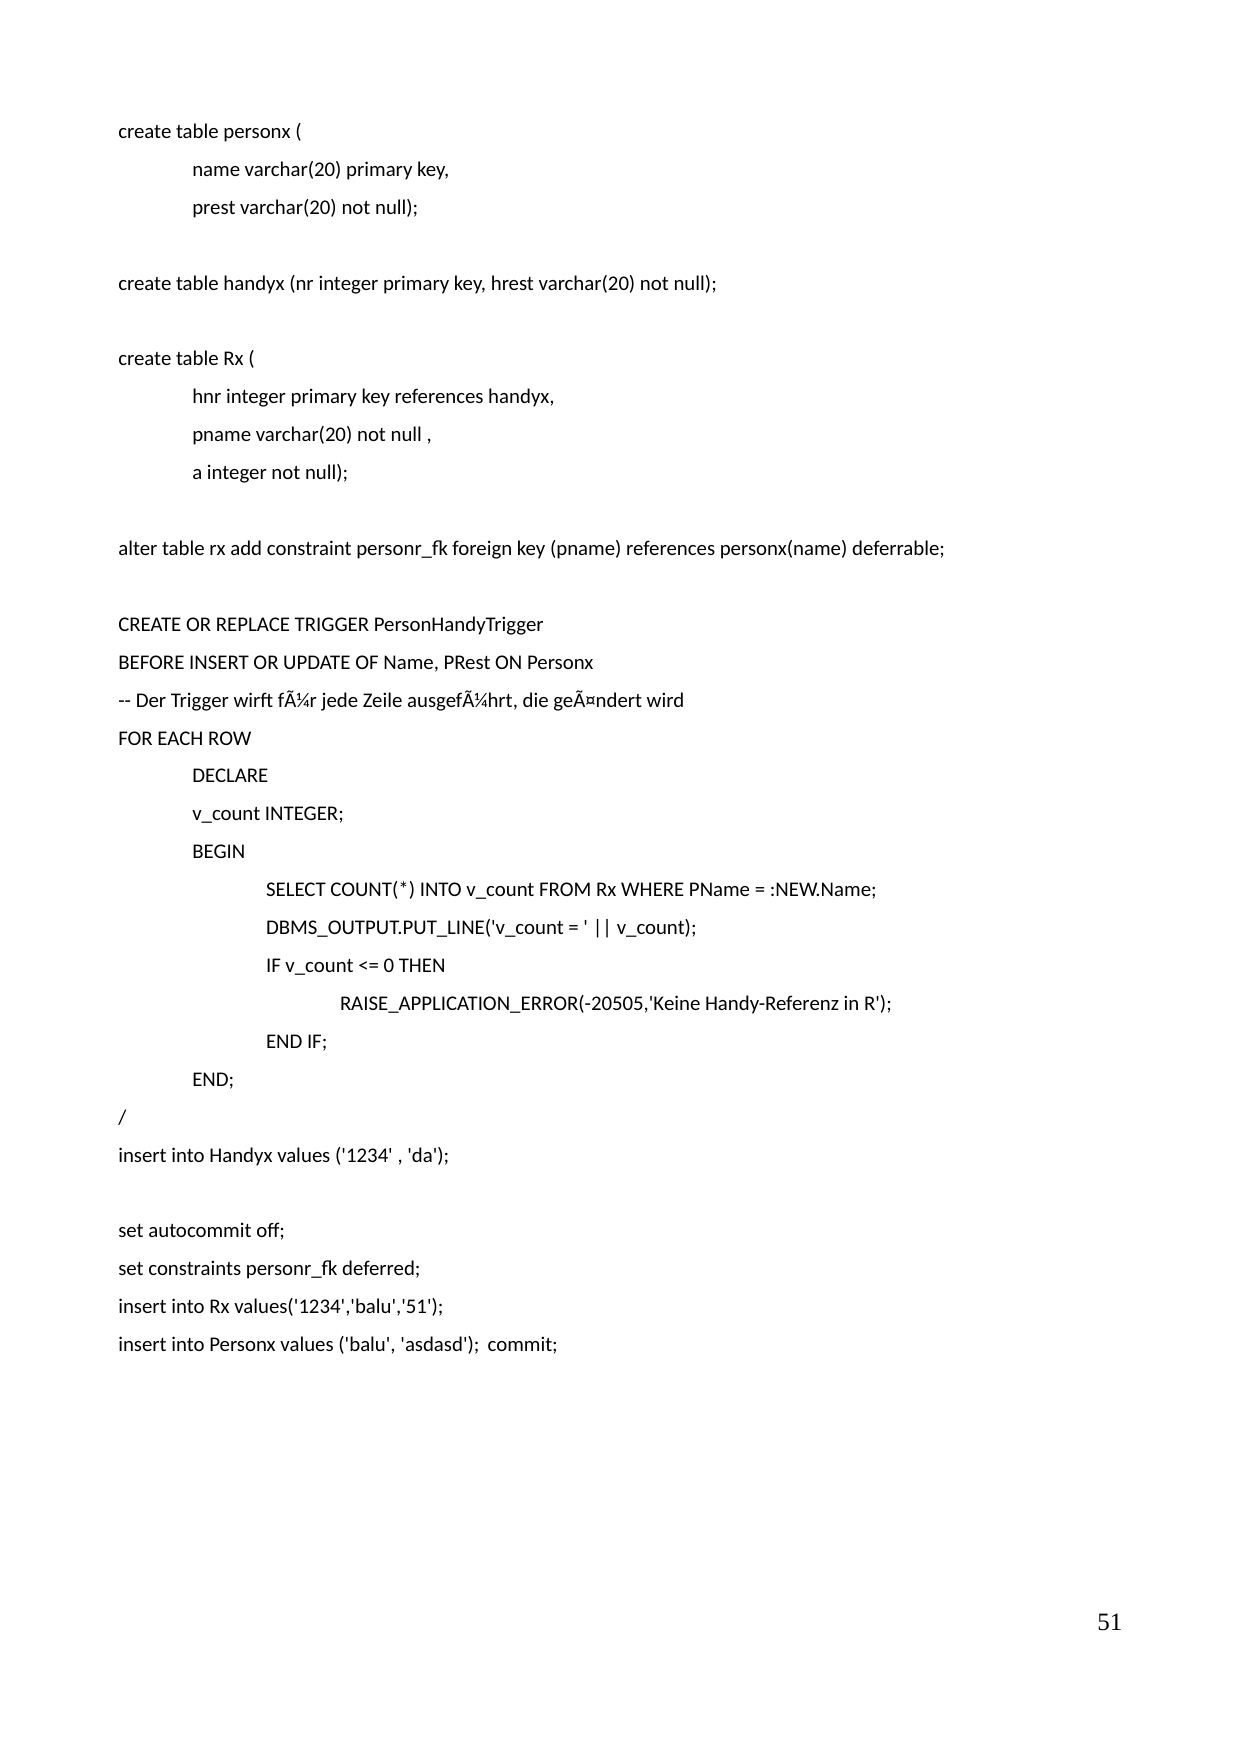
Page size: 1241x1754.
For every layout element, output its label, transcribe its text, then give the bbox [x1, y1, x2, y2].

text IF v_count <= 0 THEN [118, 952, 1122, 978]
text DECLARE [118, 763, 1122, 788]
text name varchar(20) primary key, [118, 156, 1122, 181]
text BEFORE INSERT OR UPDATE OF Name, PRest ON Personx [118, 649, 1122, 674]
text hnr integer primary key references handyx, [118, 383, 1122, 409]
text pname varchar(20) not null , [118, 421, 1122, 447]
text alter table rx add constraint personr_fk foreign key (pname) references personx(name) deferrable; [118, 535, 1122, 561]
text create table personx ( [118, 118, 1122, 143]
text set constraints personr_fk deferred; [118, 1256, 1122, 1281]
text RAISE_APPLICATION_ERROR(-20505,'Keine Handy-Referenz in R'); [118, 990, 1122, 1016]
text create table handyx (nr integer primary key, hrest varchar(20) not null); [118, 270, 1122, 295]
text -- Der Trigger wirft fÃ¼r jede Zeile ausgefÃ¼hrt, die geÃ¤ndert wird [118, 687, 1122, 712]
text a integer not null); [118, 459, 1122, 485]
text DBMS_OUTPUT.PUT_LINE('v_count = ' || v_count); [118, 914, 1122, 940]
text set autocommit off; [118, 1218, 1122, 1243]
text insert into Rx values('1234','balu','51'); [118, 1293, 1122, 1319]
text insert into Personx values ('balu', 'asdasd'); commit; [118, 1331, 1122, 1357]
text END; [118, 1066, 1122, 1091]
text BEGIN [118, 838, 1122, 864]
text create table Rx ( [118, 346, 1122, 371]
text CREATE OR REPLACE TRIGGER PersonHandyTrigger [118, 611, 1122, 636]
text / [118, 1104, 1122, 1129]
text SELECT COUNT(*) INTO v_count FROM Rx WHERE PName = :NEW.Name; [118, 876, 1122, 902]
text v_count INTEGER; [118, 801, 1122, 826]
text prest varchar(20) not null); [118, 194, 1122, 219]
text insert into Handyx values ('1234' , 'da'); [118, 1142, 1122, 1167]
text END IF; [118, 1028, 1122, 1053]
text FOR EACH ROW [118, 725, 1122, 750]
